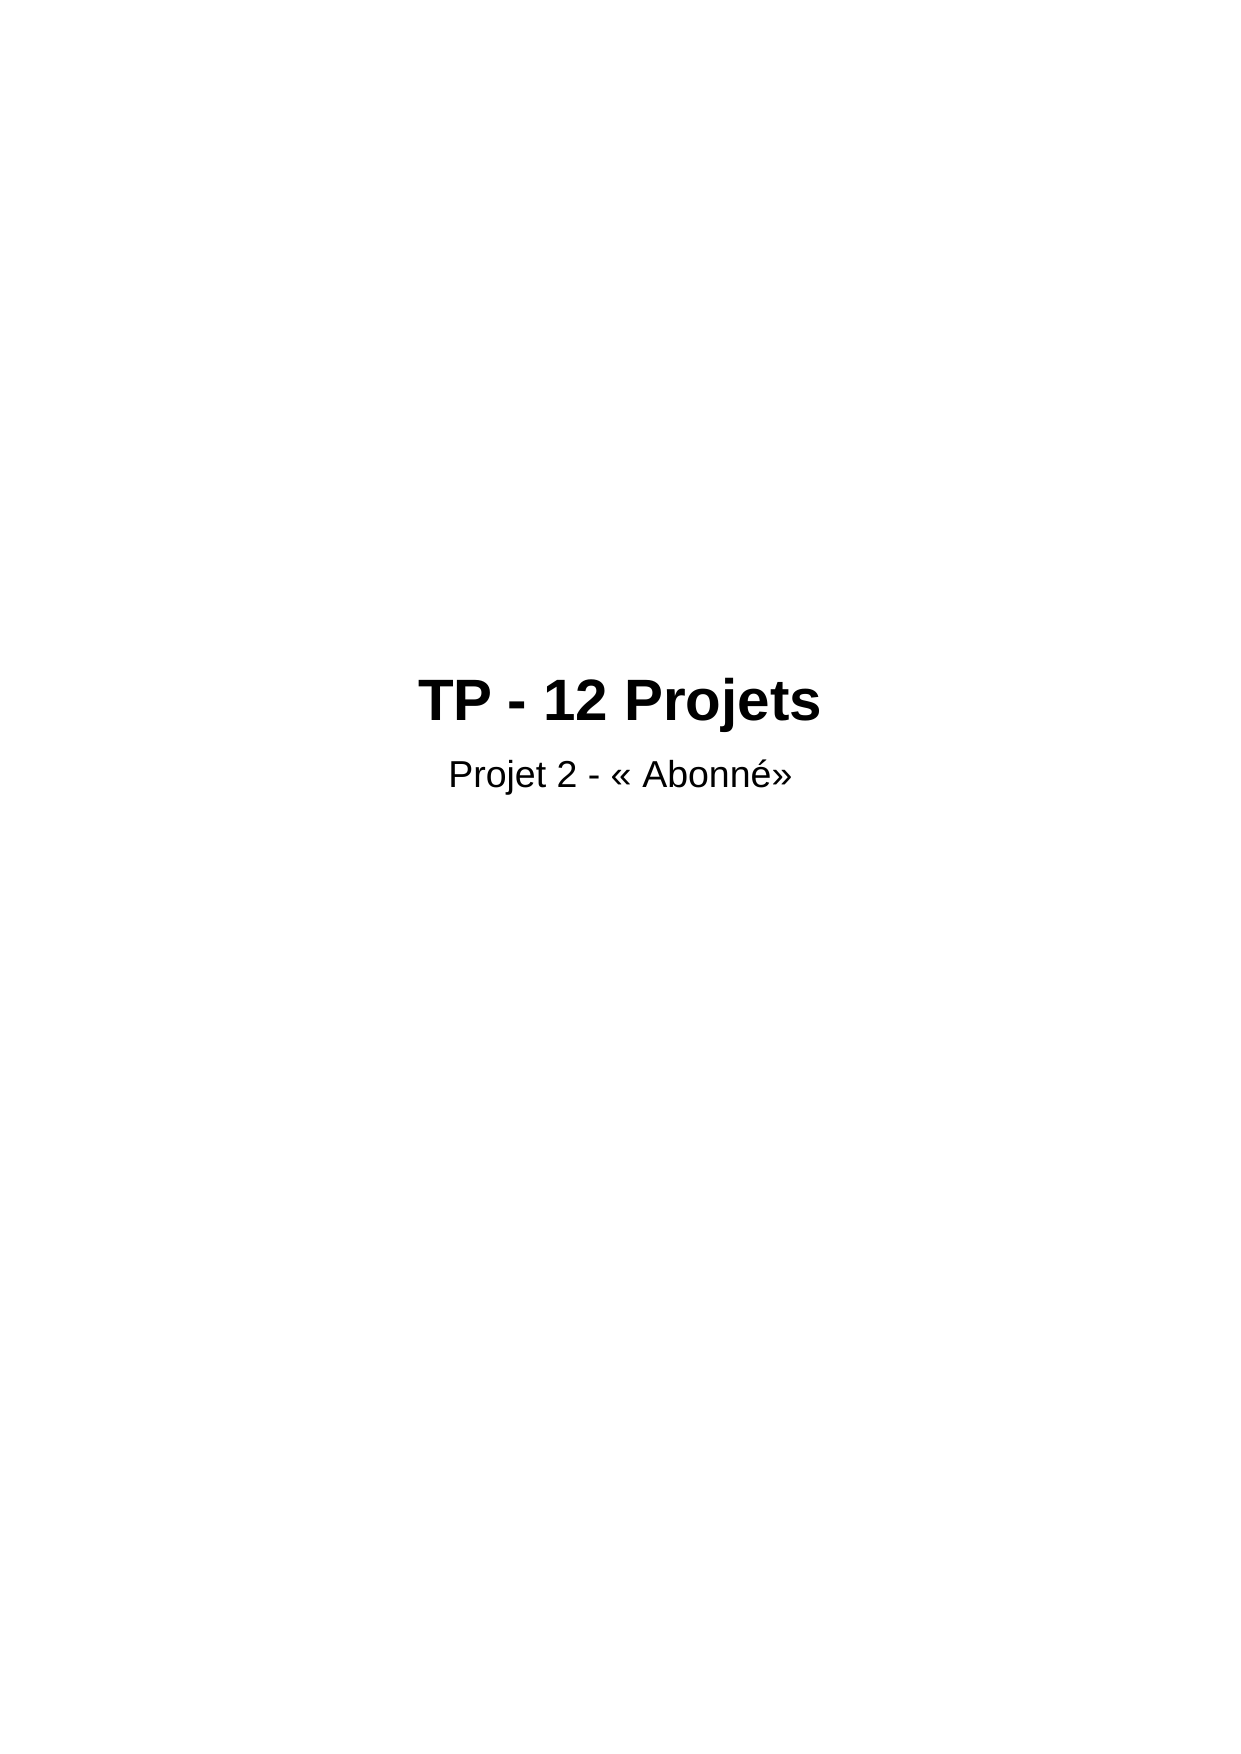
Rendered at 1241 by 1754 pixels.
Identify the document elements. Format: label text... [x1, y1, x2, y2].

title TP - 12 Projets [118, 666, 1122, 733]
subtitle Projet 2 - « Abonné» [118, 752, 1122, 795]
